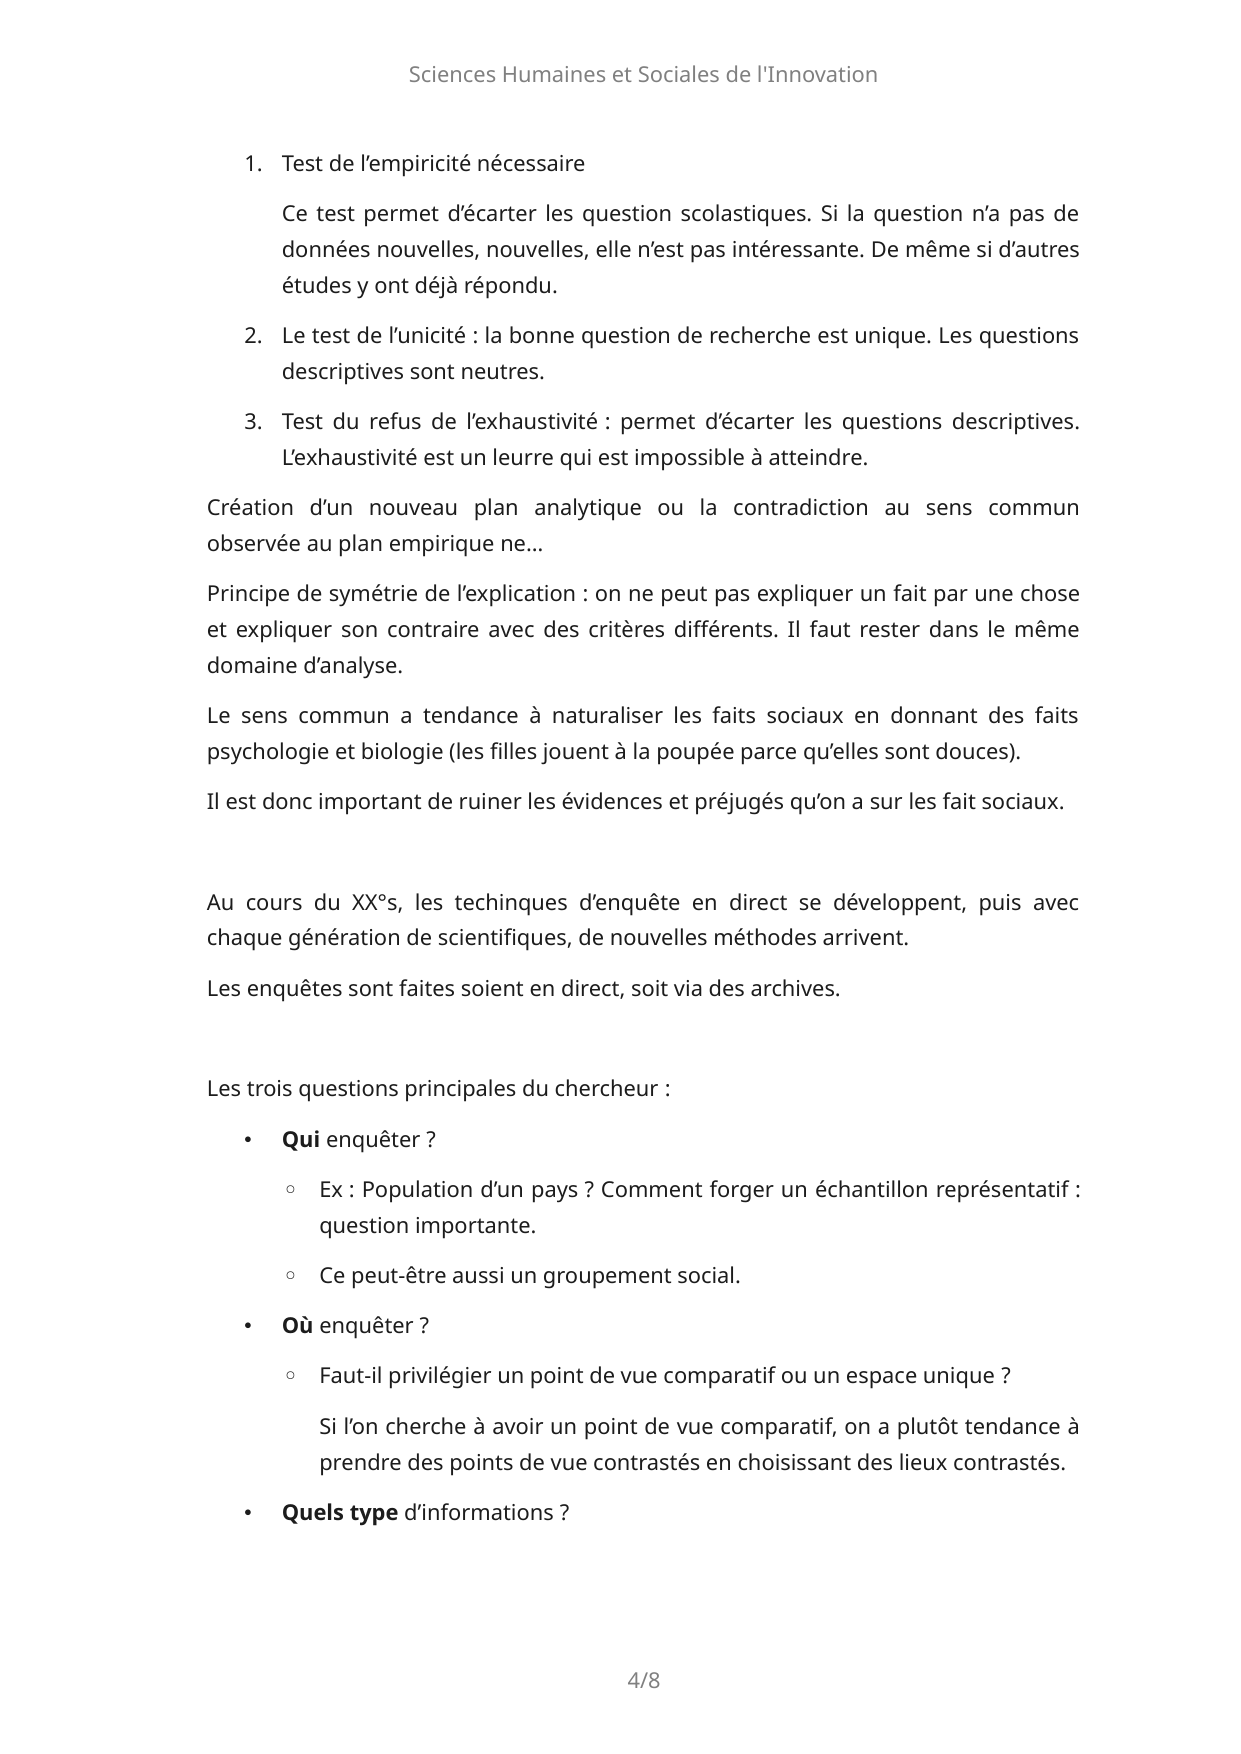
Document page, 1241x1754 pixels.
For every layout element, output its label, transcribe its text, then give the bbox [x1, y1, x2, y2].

list Ce peut-être aussi un groupement social. [282, 1260, 1081, 1290]
text Il est donc important de ruiner les évidences et préjugés qu’on a sur les fait sociaux. [207, 786, 1081, 816]
text Le sens commun a tendance à naturaliser les faits sociaux en donnant des faits psychologie et biologie (les filles jouent à la poupée parce qu’elles sont douces). [207, 700, 1081, 765]
list Si l’on cherche à avoir un point de vue comparatif, on a plutôt tendance à prendre des points de vue contrastés en choisissant des lieux contrastés. [282, 1411, 1081, 1476]
list Où enquêter ? [244, 1310, 1081, 1340]
text Les enquêtes sont faites soient en direct, soit via des archives. [207, 973, 1081, 1002]
list Qui enquêter ? [244, 1123, 1081, 1153]
list Test de l’empiricité nécessaire [244, 148, 1081, 178]
list Le test de l’unicité : la bonne question de recherche est unique. Les questions descriptives sont neutres. [244, 320, 1081, 386]
text Création d’un nouveau plan analytique ou la contradiction au sens commun observée au plan empirique ne… [207, 492, 1081, 558]
text Les trois questions principales du chercheur : [207, 1073, 1081, 1103]
list Ce test permet d’écarter les question scolastiques. Si la question n’a pas de données nouvelles, nouvelles, elle n’est pas intéressante. De même si d’autres études y ont déjà répondu. [244, 198, 1081, 299]
list Test du refus de l’exhaustivité : permet d’écarter les questions descriptives. L’exhaustivité est un leurre qui est impossible à atteindre. [244, 406, 1081, 472]
text Au cours du XX°s, les techinques d’enquête en direct se développent, puis avec chaque génération de scientifiques, de nouvelles méthodes arrivent. [207, 887, 1081, 952]
list Ex : Population d’un pays ? Comment forger un échantillon représentatif : question importante. [282, 1174, 1081, 1239]
list Faut-il privilégier un point de vue comparatif ou un espace unique ? [282, 1361, 1081, 1390]
list Quels type d’informations ? [244, 1497, 1081, 1527]
text Principe de symétrie de l’explication : on ne peut pas expliquer un fait par une chose et expliquer son contraire avec des critères différents. Il faut rester dans le même domaine d’analyse. [207, 578, 1081, 679]
